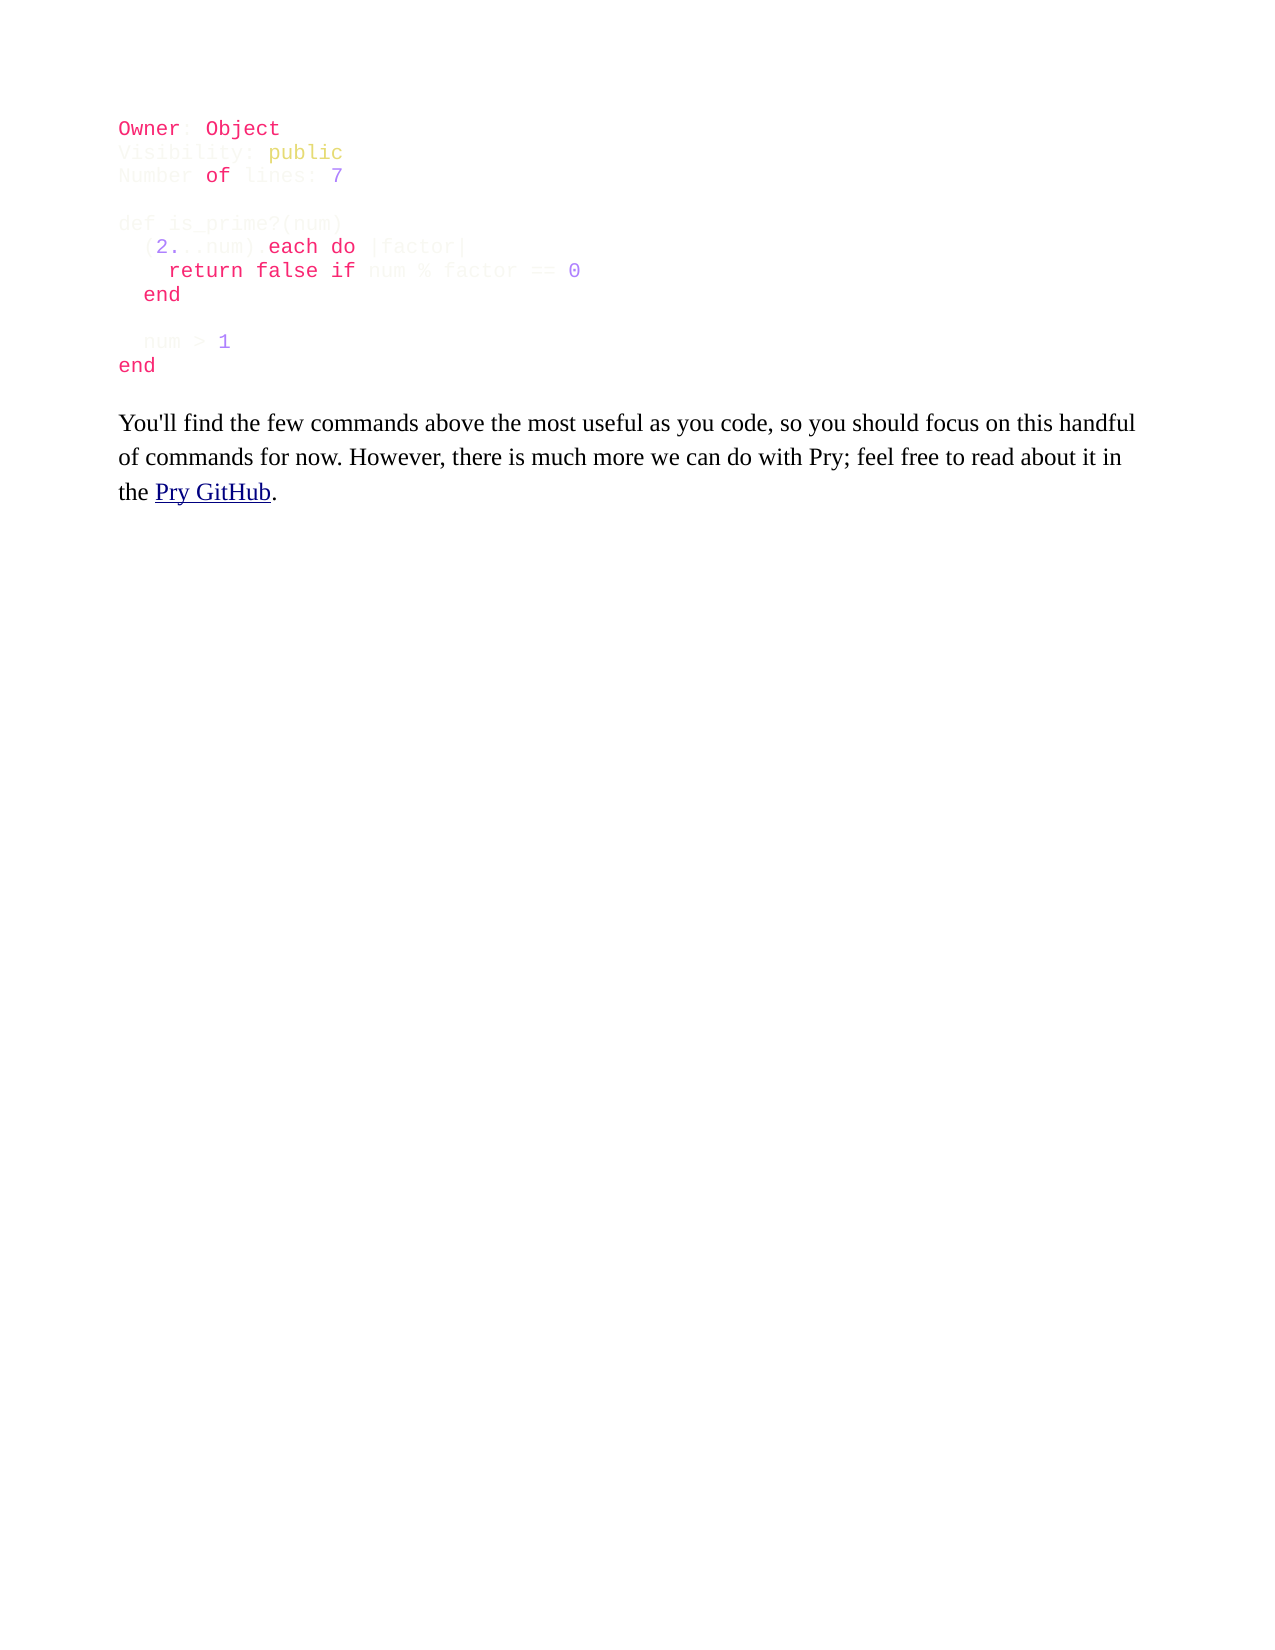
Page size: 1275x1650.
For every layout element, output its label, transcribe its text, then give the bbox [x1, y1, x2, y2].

text num > 1 [118, 331, 1157, 354]
text Number of lines: 7 [118, 165, 1157, 189]
text end [118, 284, 1157, 307]
text Visibility: public [118, 142, 1157, 165]
text return false if num % factor == 0 [118, 260, 1157, 284]
text You'll find the few commands above the most useful as you code, so you should focus on this handful of commands for now. However, there is much more we can do with Pry; feel free to read about it in the Pry GitHub. [118, 408, 1157, 505]
text end [118, 354, 1157, 378]
text Owner: Object [118, 118, 1157, 142]
text def is_prime?(num) [118, 213, 1157, 236]
text (2...num).each do |factor| [118, 236, 1157, 260]
